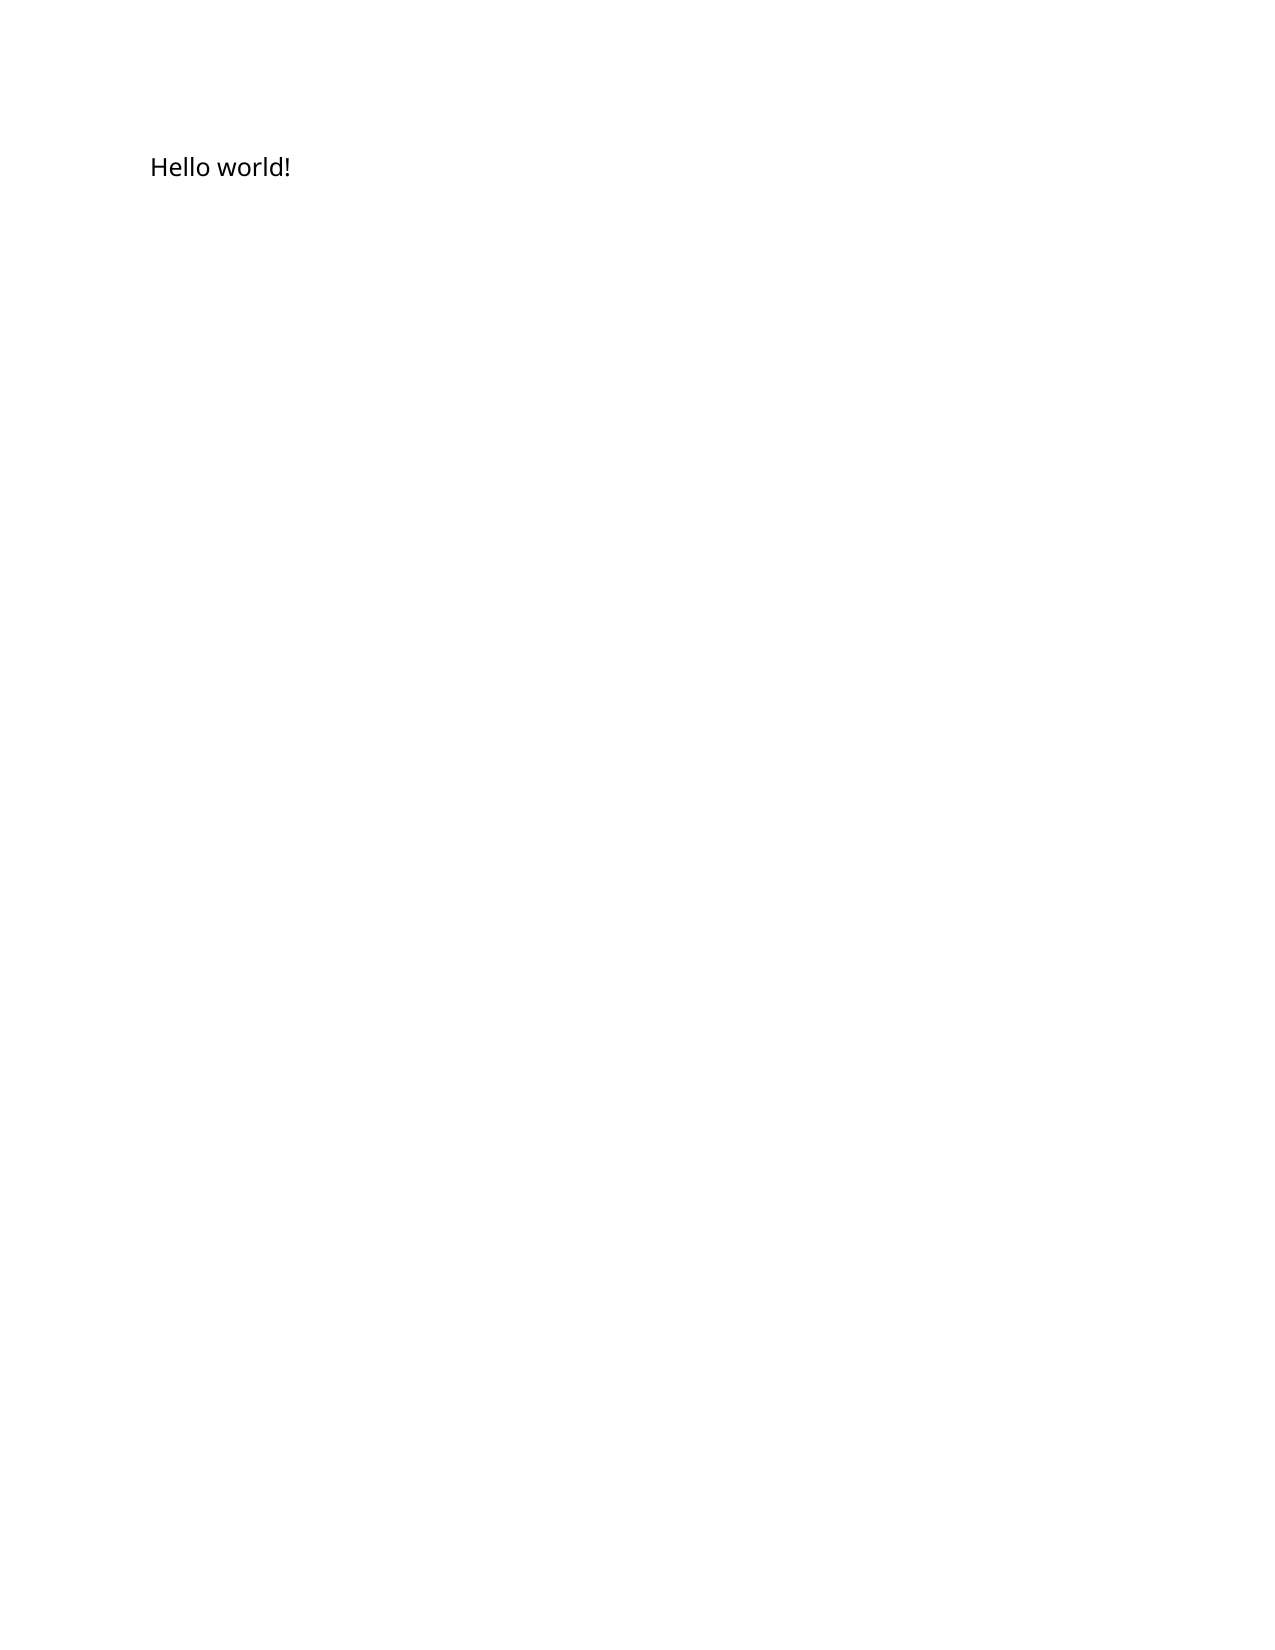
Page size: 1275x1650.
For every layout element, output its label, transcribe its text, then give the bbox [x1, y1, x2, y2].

text Hello world! [150, 150, 1125, 184]
